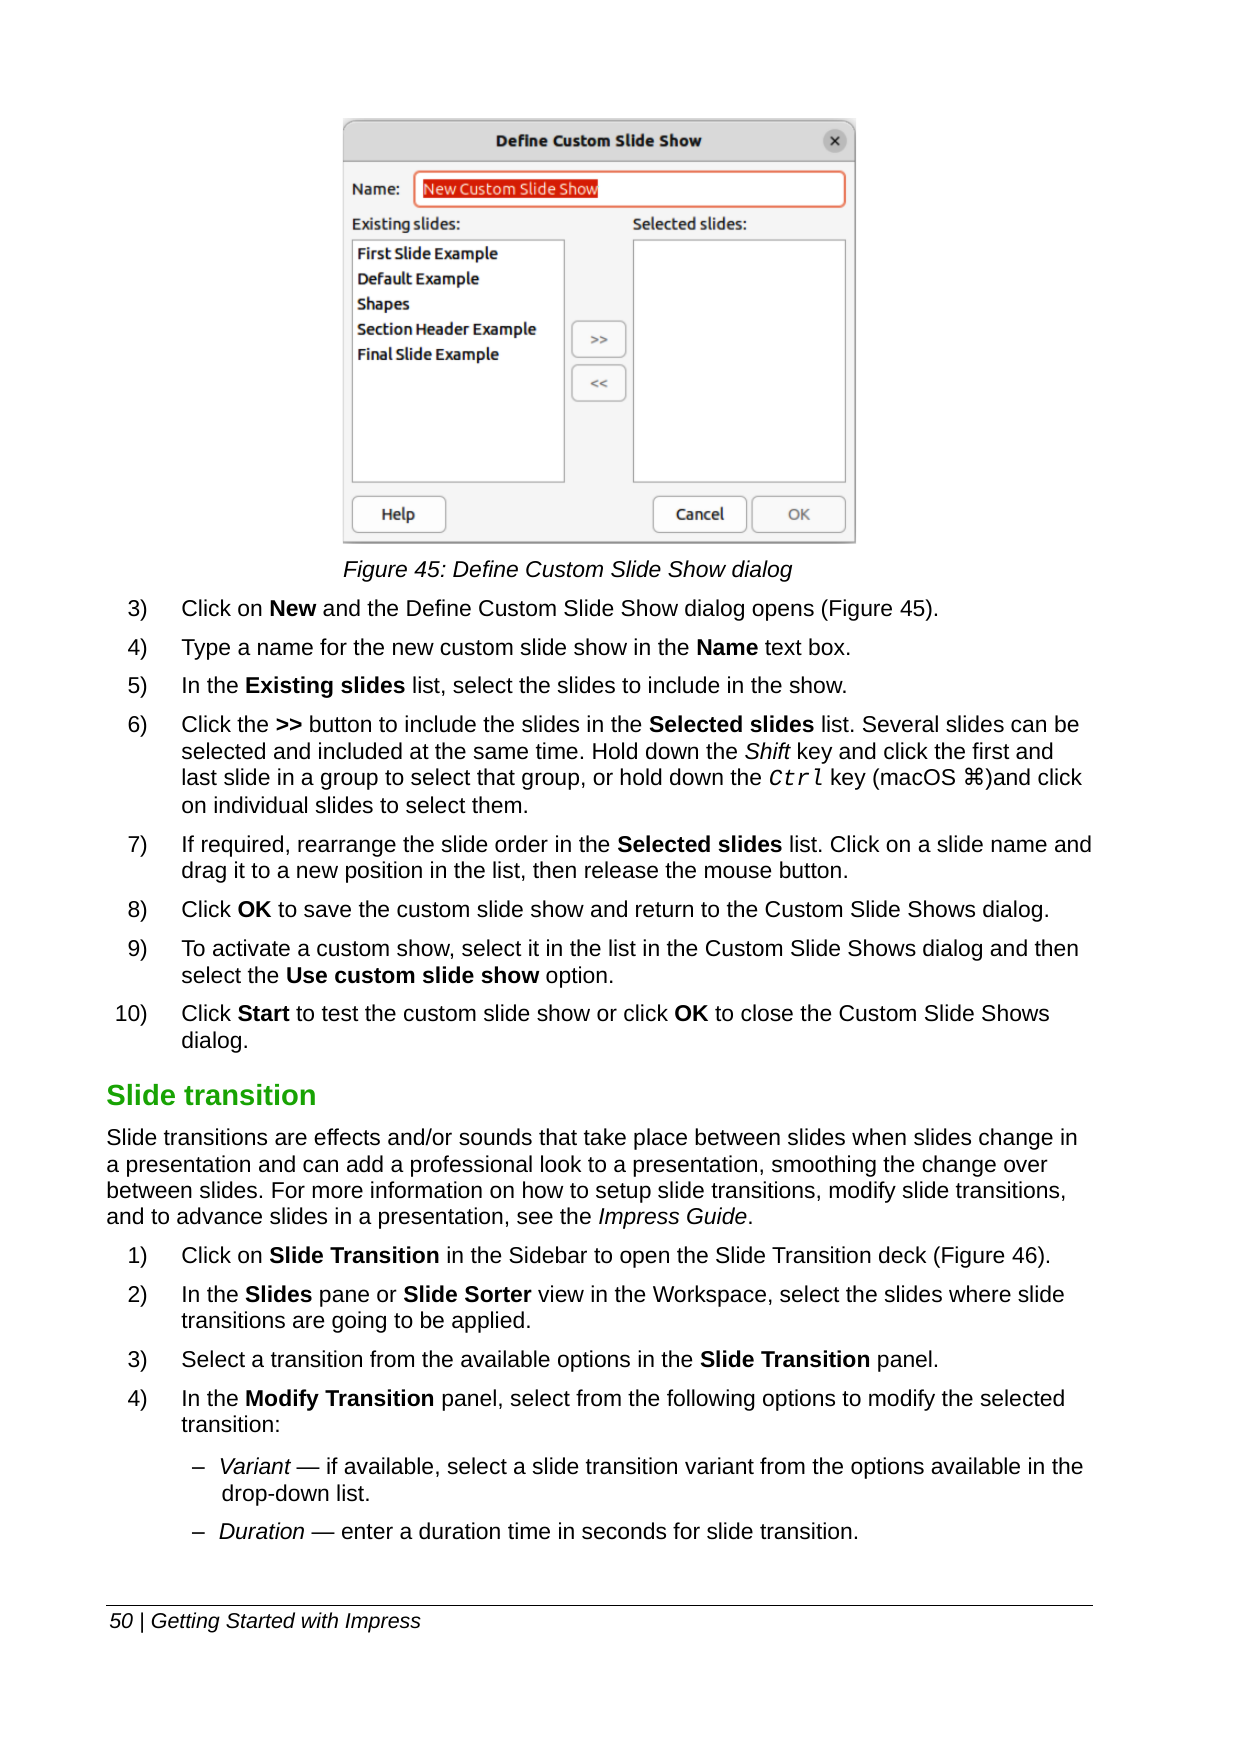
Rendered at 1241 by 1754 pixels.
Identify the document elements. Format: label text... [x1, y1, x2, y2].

list Click on New and the Define Custom Slide Show dialog opens (Figure 45). [148, 595, 1093, 621]
list Variant — if available, select a slide transition variant from the options available in the drop-down list. [189, 1450, 1093, 1506]
list If required, rearrange the slide order in the Selected slides list. Click on a slide name and drag it to a new position in the list, then release the mouse button. [148, 831, 1093, 884]
list Click on Slide Transition in the Sidebar to open the Slide Transition deck (Figure 46). [148, 1242, 1093, 1268]
list Select a transition from the available options in the Slide Transition panel. [148, 1346, 1093, 1372]
list To activate a custom show, select it in the list in the Custom Slide Shows dialog and then select the Use custom slide show option. [148, 935, 1093, 988]
list In the Slides pane or Slide Sorter view in the Workspace, select the slides where slide transitions are going to be applied. [148, 1281, 1093, 1334]
list Duration — enter a duration time in seconds for slide transition. [189, 1515, 1093, 1548]
list In the Existing slides list, select the slides to include in the show. [148, 672, 1093, 699]
list Click Start to test the custom slide show or click OK to close the Custom Slide Shows dialog. [148, 1000, 1093, 1053]
text Slide transitions are effects and/or sounds that take place between slides when slides change in a presentation and can add a professional look to a presentation, smoothing the change over between slides. For more information on how to setup slide transitions, modify slide transitions, and to advance slides in a presentation, see the Impress Guide. [106, 1124, 1093, 1229]
list Click the >> button to include the slides in the Selected slides list. Several slides can be selected and included at the same time. Hold down the Shift key and click the first and last slide in a group to select that group, or hold down the Ctrl key (macOS ⌘)and click on individual slides to select them. [148, 711, 1093, 819]
text Figure 45: Define Custom Slide Show dialog [343, 556, 856, 582]
list In the Modify Transition panel, select from the following options to modify the selected transition: [148, 1385, 1093, 1438]
subtitle Slide transition [106, 1078, 1093, 1112]
list Click OK to save the custom slide show and return to the Custom Slide Shows dialog. [148, 896, 1093, 923]
list Type a name for the new custom slide show in the Name text box. [148, 633, 1093, 660]
picture [342, 118, 857, 544]
